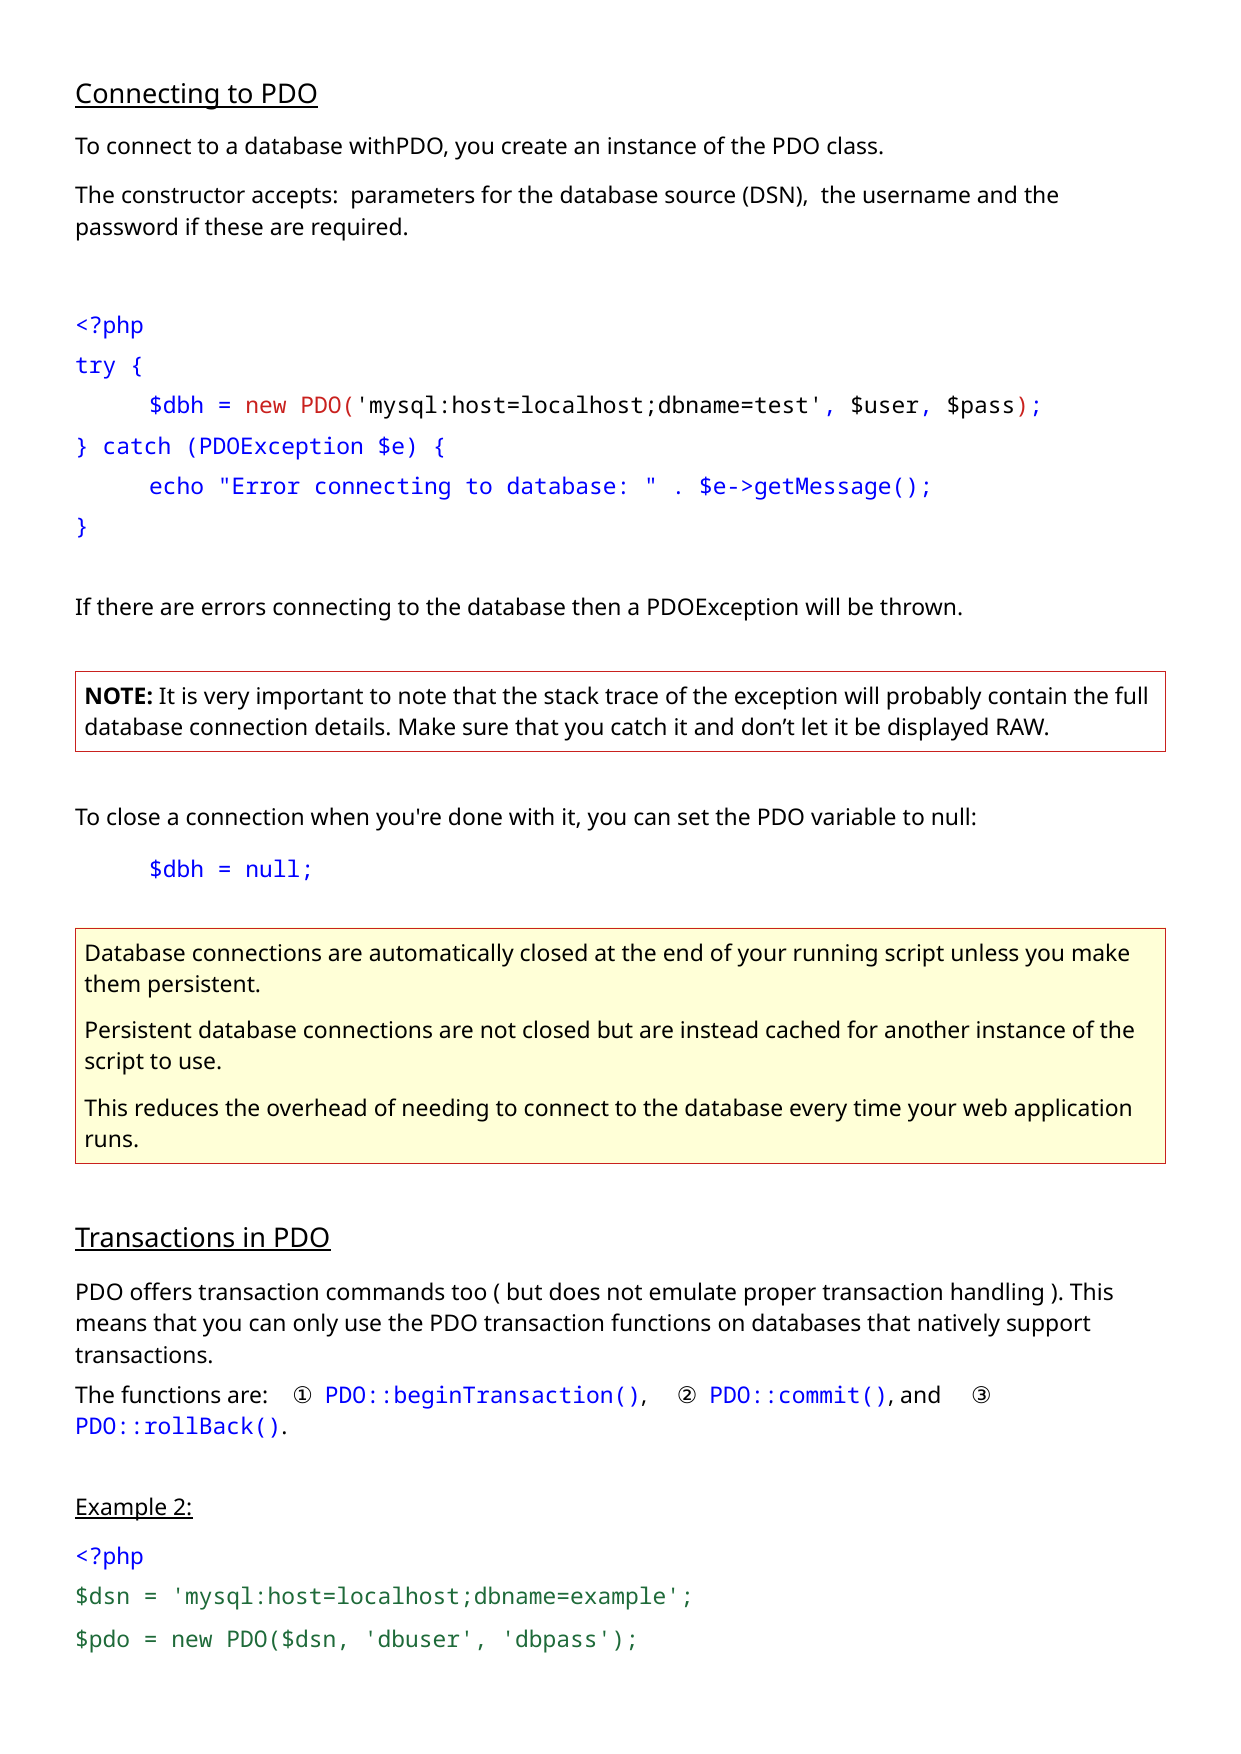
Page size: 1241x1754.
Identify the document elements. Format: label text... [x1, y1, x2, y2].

text Connecting to PDO [75, 75, 1166, 112]
text Example 2: [75, 1491, 1166, 1522]
text To connect to a database withPDO, you create an instance of the PDO class. [75, 130, 1166, 161]
text $pdo = new PDO($dsn, 'dbuser', 'dbpass'); [75, 1623, 1166, 1654]
text Persistent database connections are not closed but are instead cached for another instance of the script to use. [76, 1005, 1165, 1076]
text PDO offers transaction commands too ( but does not emulate proper transaction handling ). This means that you can only use the PDO transaction functions on databases that natively support transactions. [75, 1276, 1166, 1370]
text NOTE: It is very important to note that the stack trace of the exception will probably contain the full database connection details. Make sure that you catch it and don’t let it be displayed RAW. [76, 672, 1165, 751]
text Transactions in PDO [75, 1218, 1166, 1255]
text The functions are: ① PDO::beginTransaction(), ② PDO::commit(), and ③ PDO::rollBack(). [75, 1379, 1166, 1441]
text To close a connection when you're done with it, you can set the PDO variable to null: [75, 801, 1166, 832]
text $dbh = null; [75, 853, 1166, 884]
text This reduces the overhead of needing to connect to the database every time your web application runs. [76, 1082, 1165, 1163]
text Database connections are automatically closed at the end of your running script unless you make them persistent. [76, 929, 1165, 999]
text $dsn = 'mysql:host=localhost;dbname=example'; [75, 1580, 1166, 1611]
text The constructor accepts: parameters for the database source (DSN), the username and the password if these are required. [75, 179, 1166, 242]
text try { [75, 349, 1166, 380]
text } catch (PDOException $e) { [75, 429, 1166, 461]
text If there are errors connecting to the database then a PDOException will be thrown. [75, 590, 1166, 622]
text <?php [75, 1540, 1166, 1571]
text echo "Error connecting to database: " . $e->getMessage(); [75, 470, 1166, 501]
text } [75, 510, 1166, 541]
text $dbh = new PDO('mysql:host=localhost;dbname=test', $user, $pass); [75, 389, 1166, 421]
text <?php [75, 309, 1166, 340]
